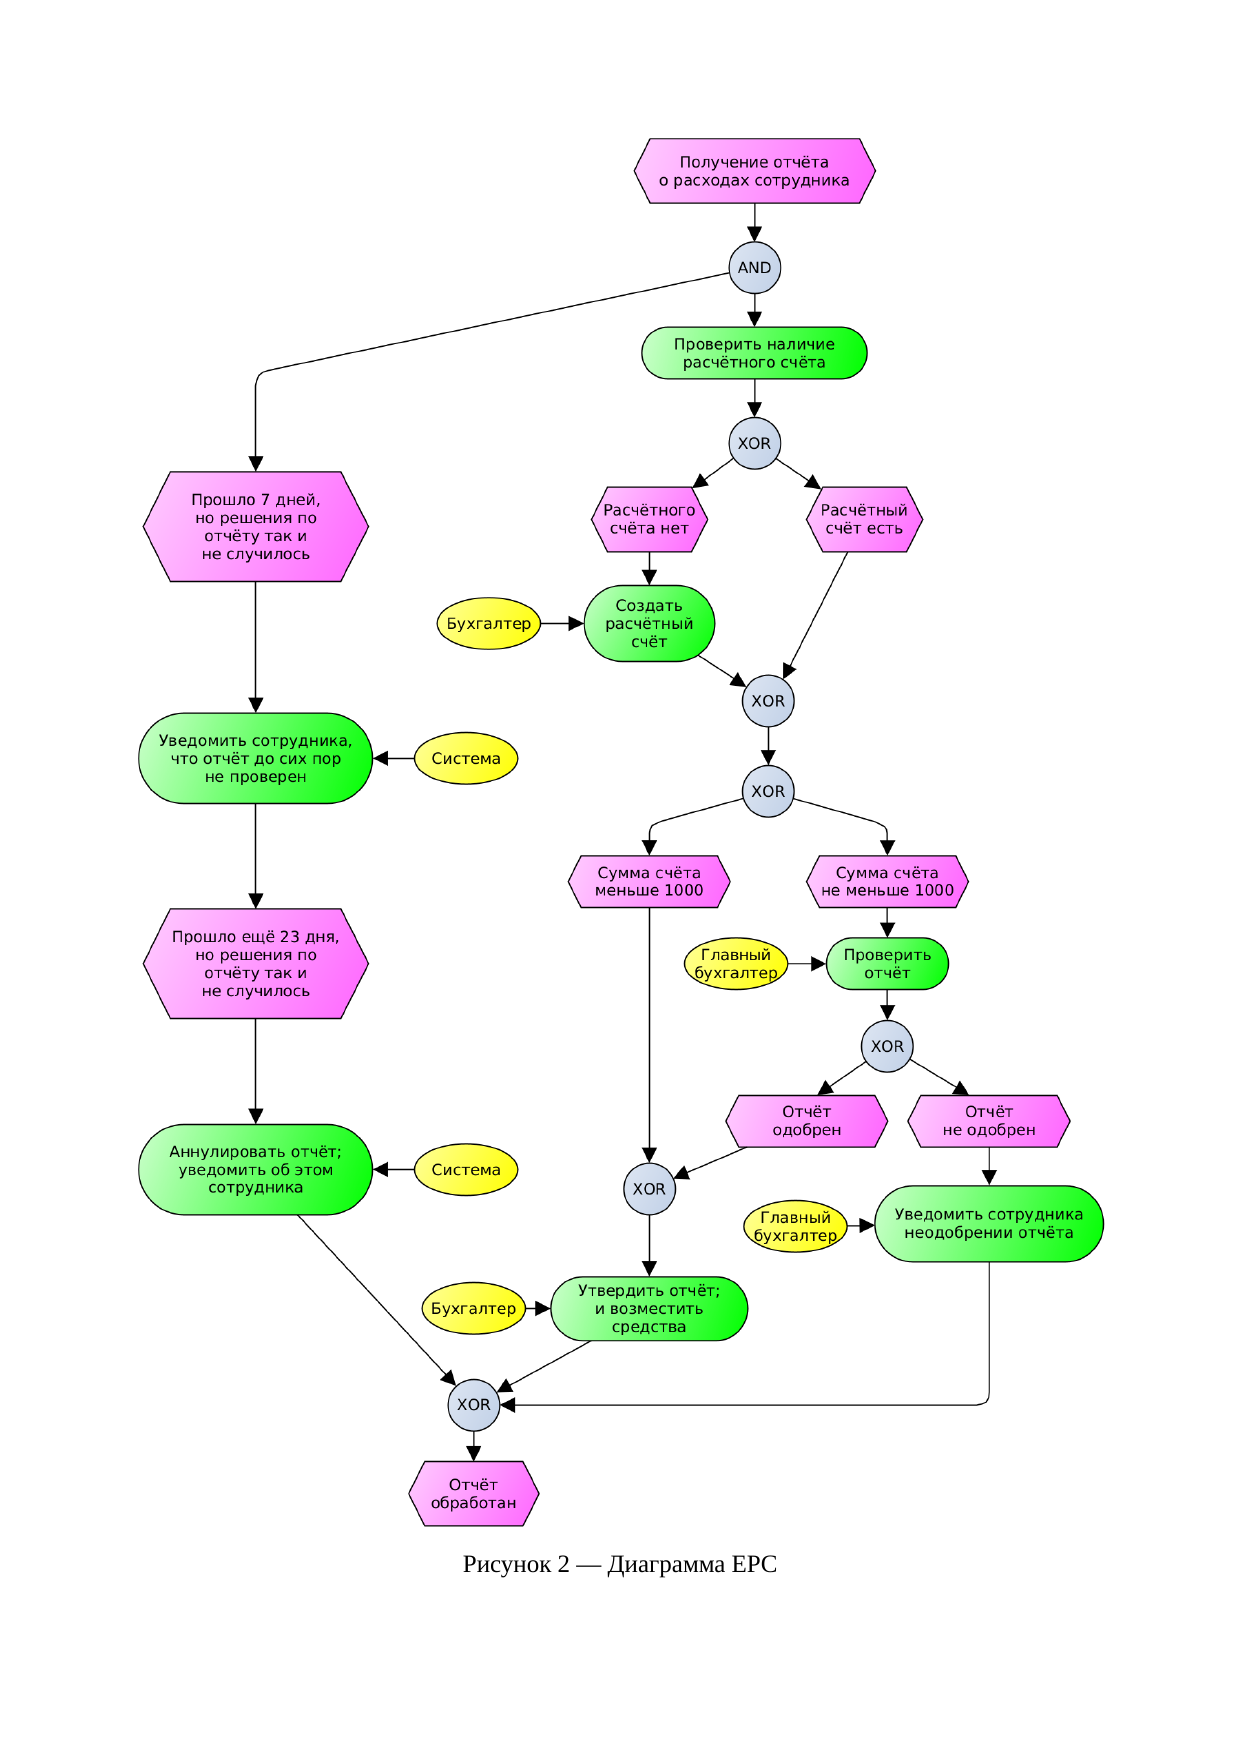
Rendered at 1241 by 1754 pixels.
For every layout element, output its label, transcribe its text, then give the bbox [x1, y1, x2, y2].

picture [118, 118, 1123, 1546]
text Рисунок 2 — Диаграмма EPC [118, 1546, 1122, 1578]
